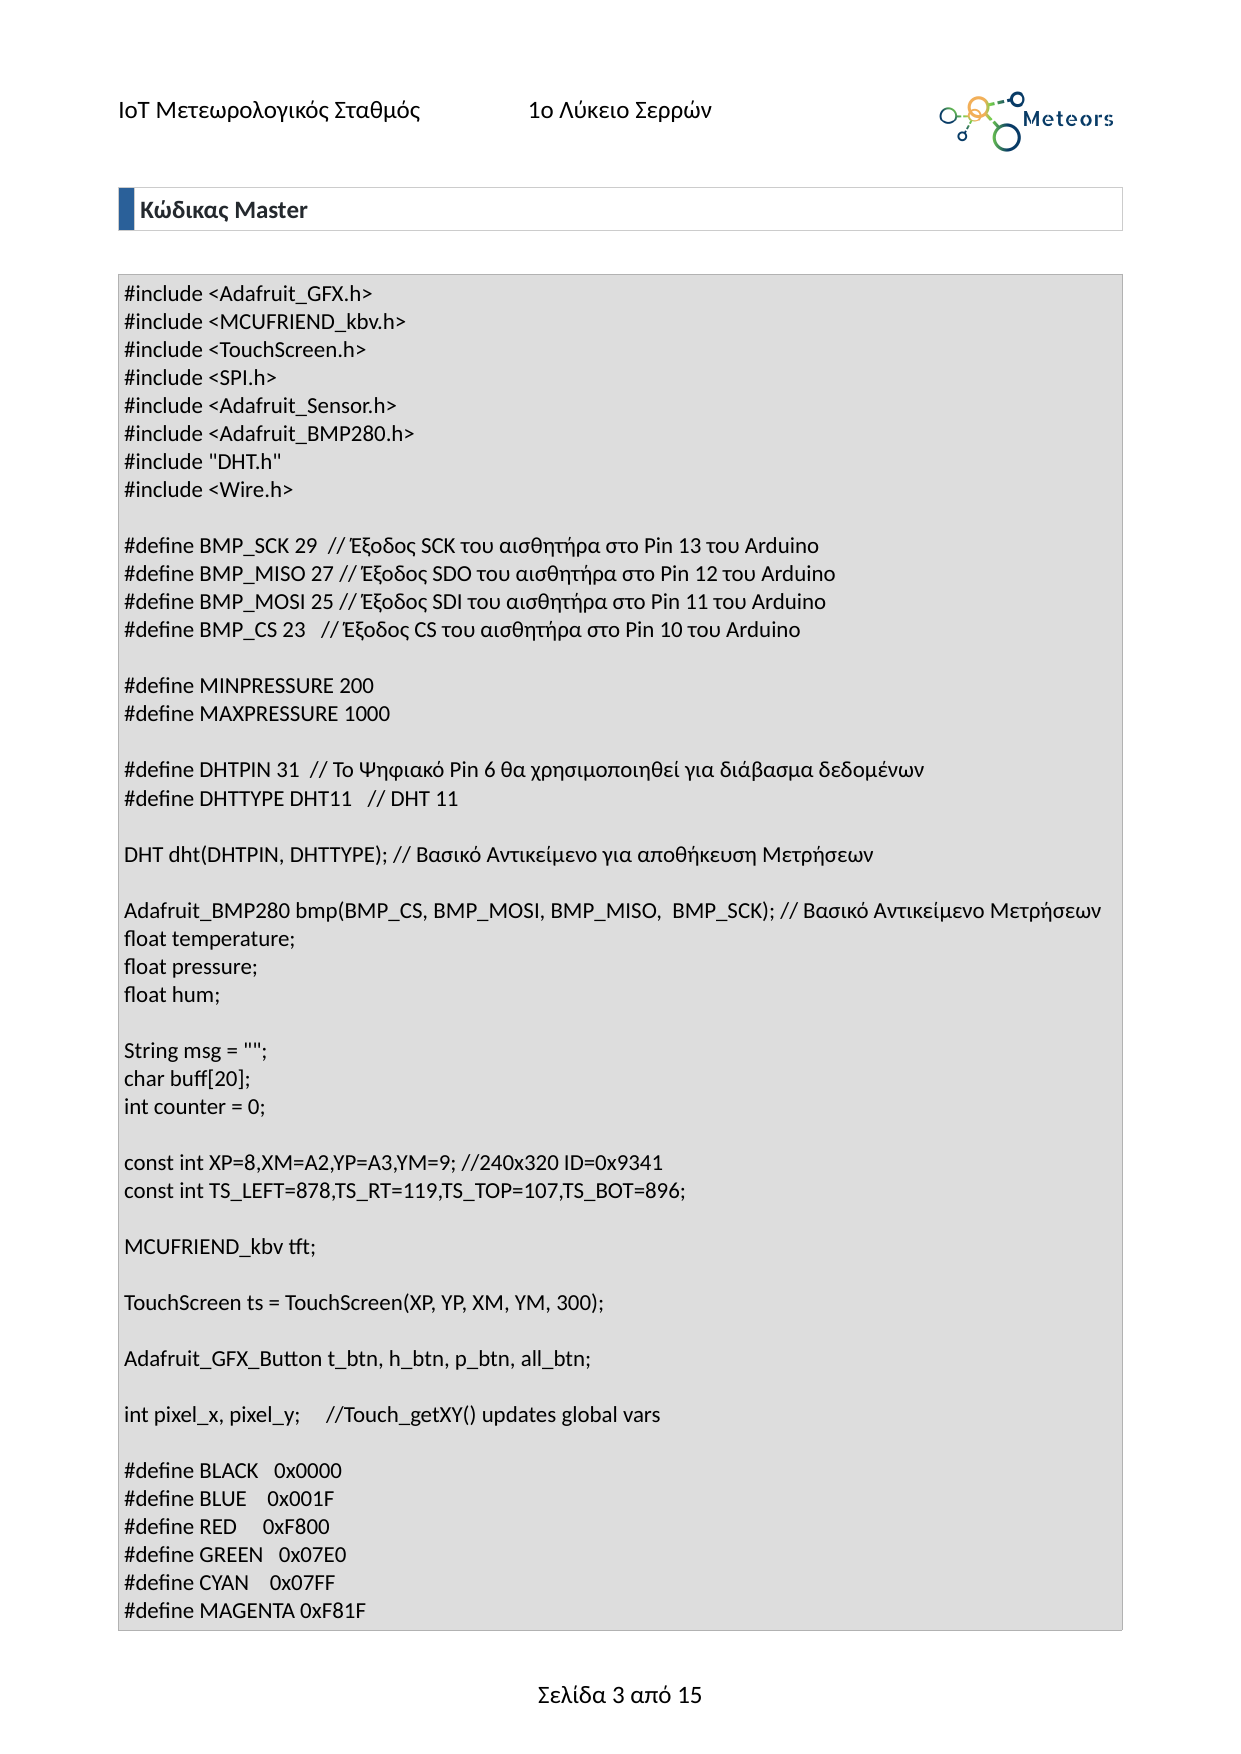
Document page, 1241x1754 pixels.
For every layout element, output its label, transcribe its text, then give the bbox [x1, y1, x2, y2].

table_header #include <Adafruit_GFX.h> #include <MCUFRIEND_kbv.h> #include <TouchScreen.h> #include <SPI.h> #include <Adafruit_Sensor.h> #include <Adafruit_BMP280.h> #include "DHT.h" #include <Wire.h> #define BMP_SCK 29 // Έξοδος SCK του αισθητήρα στο Pin 13 του Arduino #define BMP_MISO 27 // Έξοδος SDO του αισθητήρα στο Pin 12 του Arduino #define BMP_MOSI 25 // Έξοδος SDI του αισθητήρα στο Pin 11 του Arduino #define BMP_CS 23 // Έξοδος CS του αισθητήρα στο Pin 10 του Arduino #define MINPRESSURE 200 #define MAXPRESSURE 1000 #define DHTPIN 31 // Το Ψηφιακό Pin 6 θα χρησιμοποιηθεί για διάβασμα δεδομένων #define DHTTYPE DHT11 // DHT 11 DHT dht(DHTPIN, DHTTYPE); // Βασικό Αντικείμενο για αποθήκευση Μετρήσεων Adafruit_BMP280 bmp(BMP_CS, BMP_MOSI, BMP_MISO, BMP_SCK); // Βασικό Αντικείμενο Μετρήσεων float temperature; float pressure; float hum; String msg = ""; char buff[20]; int counter = 0; const int XP=8,XM=A2,YP=A3,YM=9; //240x320 ID=0x9341 const int TS_LEFT=878,TS_RT=119,TS_TOP=107,TS_BOT=896; MCUFRIEND_kbv tft; TouchScreen ts = TouchScreen(XP, YP, XM, YM, 300); Adafruit_GFX_Button t_btn, h_btn, p_btn, all_btn; int pixel_x, pixel_y; //Touch_getXY() updates global vars #define BLACK 0x0000 #define BLUE 0x001F #define RED 0xF800 #define GREEN 0x07E0 #define CYAN 0x07FF #define MAGENTA 0xF81F [119, 275, 1122, 1630]
table_header [119, 188, 134, 230]
table_header Κώδικας Master [135, 188, 1122, 230]
picture [924, 79, 1122, 158]
